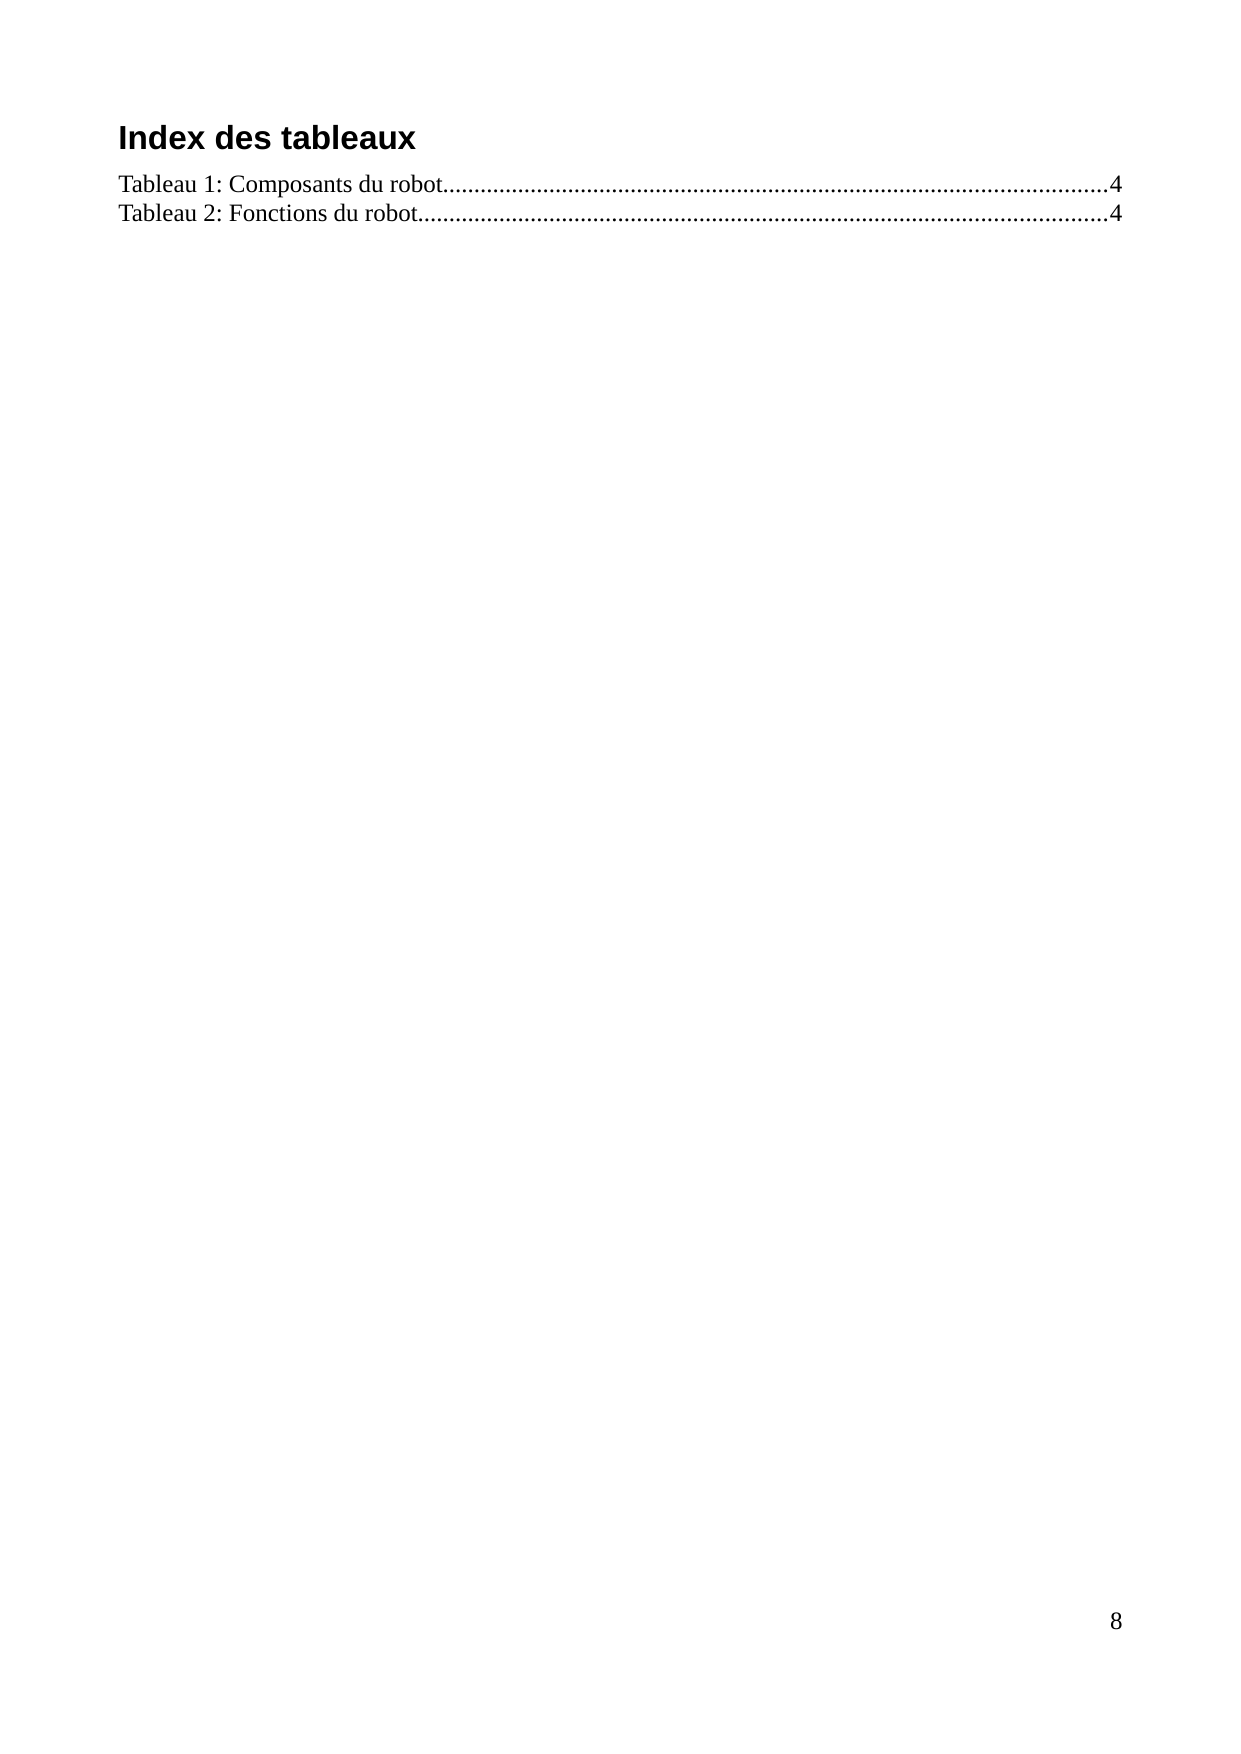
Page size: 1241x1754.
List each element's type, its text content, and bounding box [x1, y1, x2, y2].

text Tableau 2: Fonctions du robot 4 [118, 198, 1122, 227]
subtitle Index des tableaux [118, 118, 1122, 157]
text Tableau 1: Composants du robot 4 [118, 169, 1122, 198]
